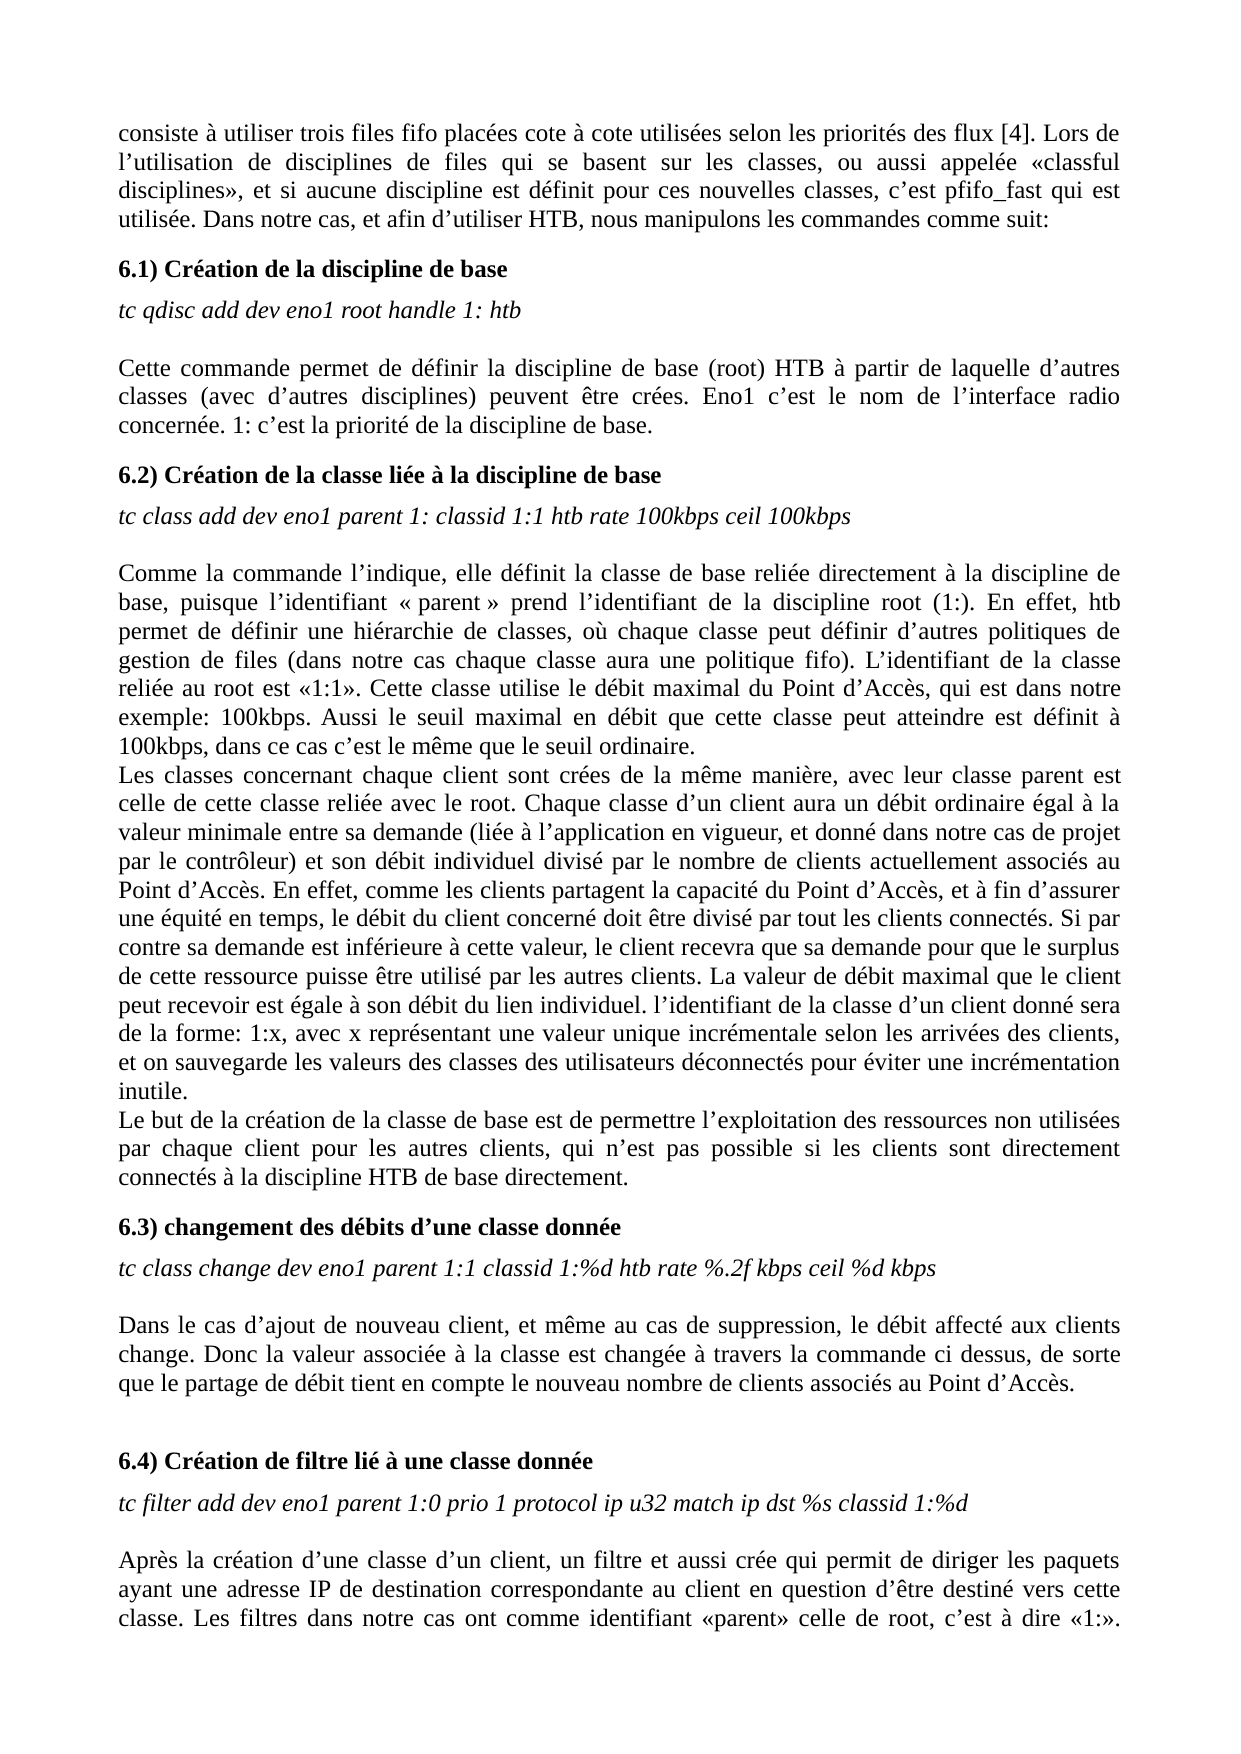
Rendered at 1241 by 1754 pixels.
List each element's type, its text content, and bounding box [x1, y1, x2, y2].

text Les classes concernant chaque client sont crées de la même manière, avec leur classe parent est celle de cette classe reliée avec le root. Chaque classe d’un client aura un débit ordinaire égal à la valeur minimale entre sa demande (liée à l’application en vigueur, et donné dans notre cas de projet par le contrôleur) et son débit individuel divisé par le nombre de clients actuellement associés au Point d’Accès. En effet, comme les clients partagent la capacité du Point d’Accès, et à fin d’assurer une équité en temps, le débit du client concerné doit être divisé par tout les clients connectés. Si par contre sa demande est inférieure à cette valeur, le client recevra que sa demande pour que le surplus de cette ressource puisse être utilisé par les autres clients. La valeur de débit maximal que le client peut recevoir est égale à son débit du lien individuel. l’identifiant de la classe d’un client donné sera de la forme: 1:x, avec x représentant une valeur unique incrémentale selon les arrivées des clients, et on sauvegarde les valeurs des classes des utilisateurs déconnectés pour éviter une incrémentation inutile. [118, 760, 1122, 1105]
text consiste à utiliser trois files fifo placées cote à cote utilisées selon les priorités des flux [4]. Lors de l’utilisation de disciplines de files qui se basent sur les classes, ou aussi appelée «classful disciplines», et si aucune discipline est définit pour ces nouvelles classes, c’est pfifo_fast qui est utilisée. Dans notre cas, et afin d’utiliser HTB, nous manipulons les commandes comme suit: [118, 118, 1122, 233]
text tc class add dev eno1 parent 1: classid 1:1 htb rate 100kbps ceil 100kbps [118, 501, 1122, 530]
text tc filter add dev eno1 parent 1:0 prio 1 protocol ip u32 match ip dst %s classid 1:%d [118, 1488, 1122, 1516]
text Comme la commande l’indique, elle définit la classe de base reliée directement à la discipline de base, puisque l’identifiant « parent » prend l’identifiant de la discipline root (1:). En effet, htb permet de définir une hiérarchie de classes, où chaque classe peut définir d’autres politiques de gestion de files (dans notre cas chaque classe aura une politique fifo). L’identifiant de la classe reliée au root est «1:1». Cette classe utilise le débit maximal du Point d’Accès, qui est dans notre exemple: 100kbps. Aussi le seuil maximal en débit que cette classe peut atteindre est définit à 100kbps, dans ce cas c’est le même que le seuil ordinaire. [118, 558, 1122, 760]
text Cette commande permet de définir la discipline de base (root) HTB à partir de laquelle d’autres classes (avec d’autres disciplines) peuvent être crées. Eno1 c’est le nom de l’interface radio concernée. 1: c’est la priorité de la discipline de base. [118, 353, 1122, 439]
subtitle 6.1) Création de la discipline de base [118, 254, 1122, 283]
text Dans le cas d’ajout de nouveau client, et même au cas de suppression, le débit affecté aux clients change. Donc la valeur associée à la classe est changée à travers la commande ci dessus, de sorte que le partage de débit tient en compte le nouveau nombre de clients associés au Point d’Accès. [118, 1311, 1122, 1397]
subtitle 6.4) Création de filtre lié à une classe donnée [118, 1446, 1122, 1475]
text Le but de la création de la classe de base est de permettre l’exploitation des ressources non utilisées par chaque client pour les autres clients, qui n’est pas possible si les clients sont directement connectés à la discipline HTB de base directement. [118, 1105, 1122, 1191]
text tc class change dev eno1 parent 1:1 classid 1:%d htb rate %.2f kbps ceil %d kbps [118, 1253, 1122, 1282]
subtitle 6.3) changement des débits d’une classe donnée [118, 1212, 1122, 1241]
text Après la création d’une classe d’un client, un filtre et aussi crée qui permit de diriger les paquets ayant une adresse IP de destination correspondante au client en question d’être destiné vers cette classe. Les filtres dans notre cas ont comme identifiant «parent» celle de root, c’est à dire «1:». [118, 1545, 1122, 1631]
subtitle 6.2) Création de la classe liée à la discipline de base [118, 460, 1122, 488]
text tc qdisc add dev eno1 root handle 1: htb [118, 295, 1122, 324]
